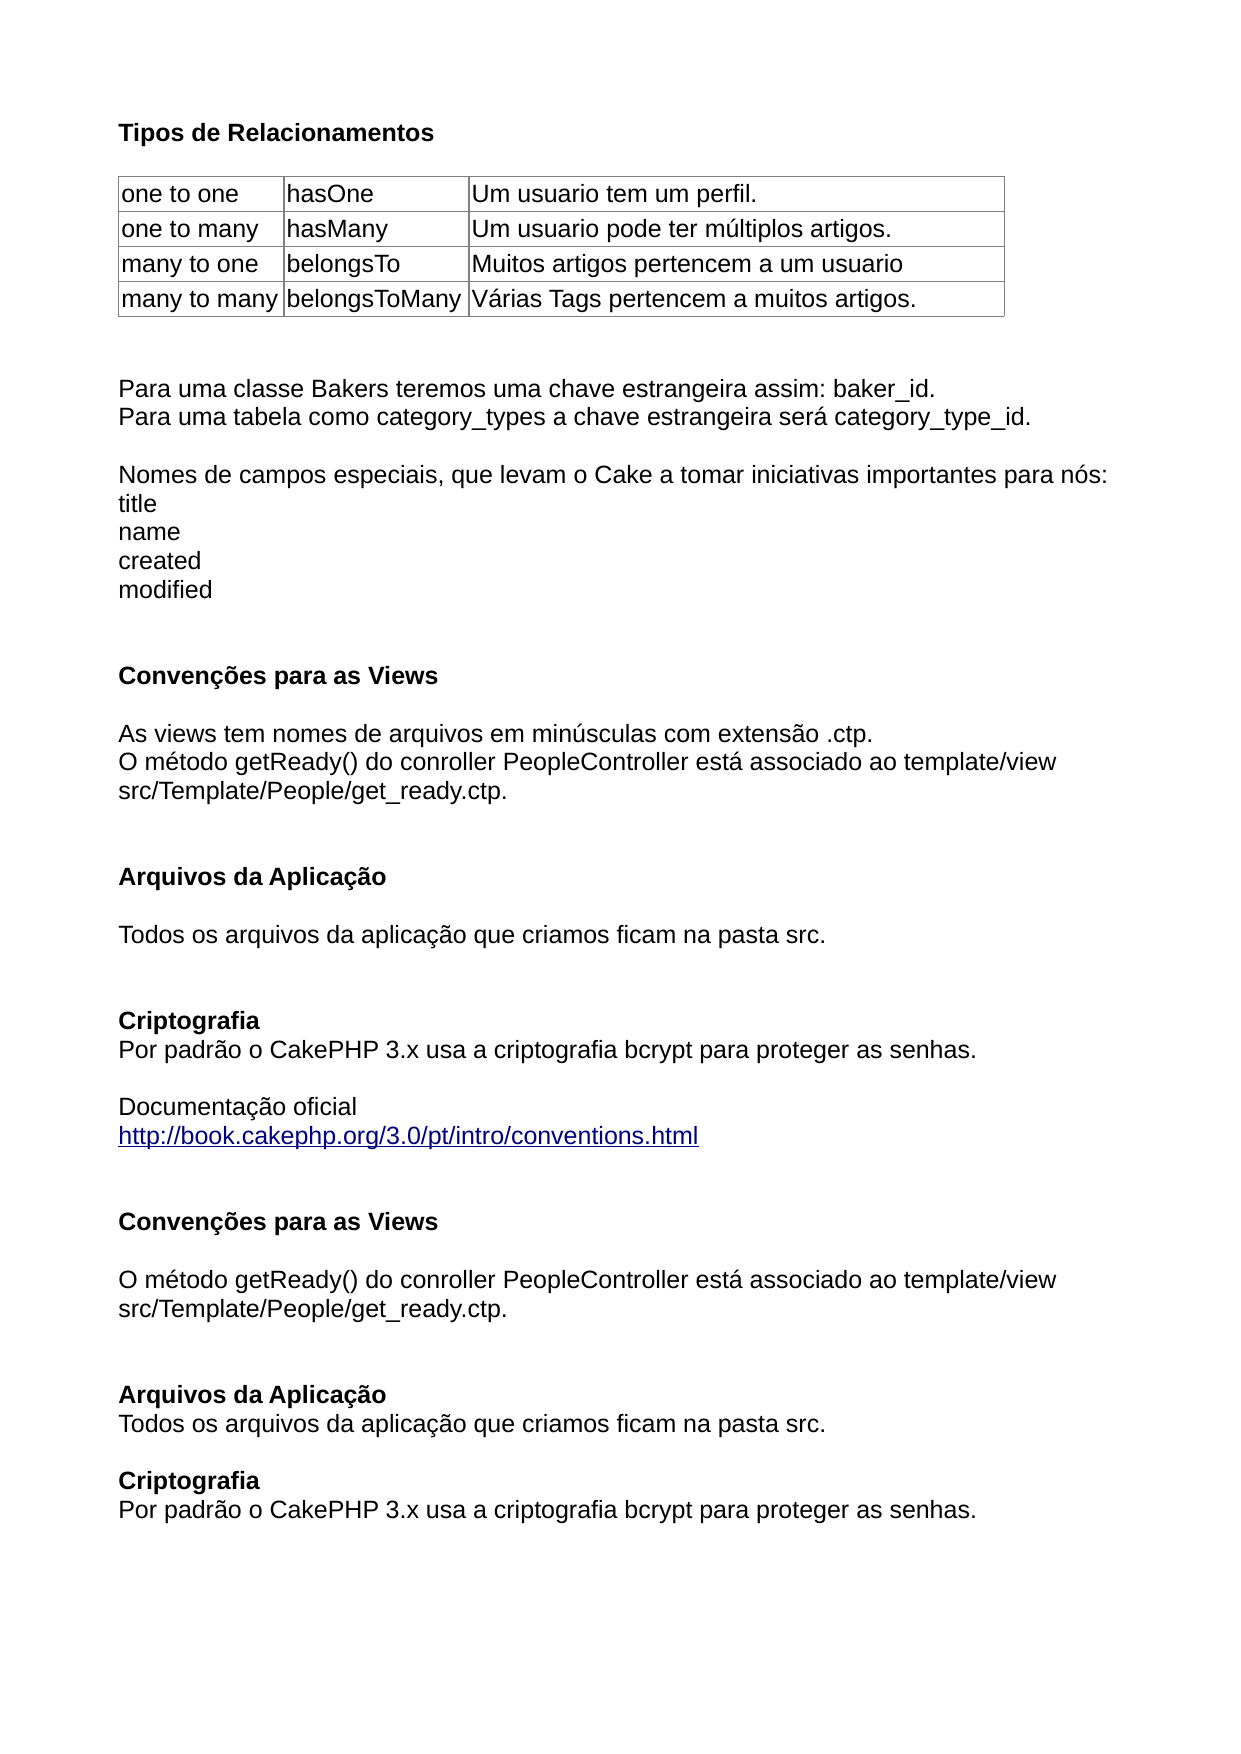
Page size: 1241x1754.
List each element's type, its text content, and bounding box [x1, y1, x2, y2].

text Tipos de Relacionamentos [118, 118, 1122, 147]
text Todos os arquivos da aplicação que criamos ficam na pasta src. [118, 920, 1122, 948]
table_cell belongsToMany [285, 282, 468, 316]
text Por padrão o CakePHP 3.x usa a criptografia bcrypt para proteger as senhas. [118, 1495, 1122, 1523]
table_cell many to many [119, 282, 283, 316]
text Por padrão o CakePHP 3.x usa a criptografia bcrypt para proteger as senhas. [118, 1035, 1122, 1063]
table_header Um usuario tem um perfil. [470, 177, 1004, 211]
table_header hasOne [285, 177, 468, 211]
text Arquivos da Aplicação [118, 1380, 1122, 1408]
text Arquivos da Aplicação [118, 862, 1122, 891]
text created [118, 546, 1122, 575]
text As views tem nomes de arquivos em minúsculas com extensão .ctp. [118, 718, 1122, 747]
text title [118, 488, 1122, 517]
text Para uma classe Bakers teremos uma chave estrangeira assim: baker_id. [118, 373, 1122, 402]
table_cell hasMany [285, 212, 468, 246]
text Criptografia [118, 1006, 1122, 1035]
text modified [118, 575, 1122, 603]
table_cell many to one [119, 247, 283, 281]
table_cell one to many [119, 212, 283, 246]
text Nomes de campos especiais, que levam o Cake a tomar iniciativas importantes para nós: [118, 460, 1122, 488]
table_header one to one [119, 177, 283, 211]
text Convenções para as Views [118, 1207, 1122, 1236]
text Todos os arquivos da aplicação que criamos ficam na pasta src. [118, 1408, 1122, 1437]
table_cell belongsTo [285, 247, 468, 281]
text Documentação oficial [118, 1092, 1122, 1121]
text O método getReady() do conroller PeopleController está associado ao template/view src/Template/People/get_ready.ctp. [118, 1265, 1122, 1322]
table_cell Várias Tags pertencem a muitos artigos. [470, 282, 1004, 316]
text http://book.cakephp.org/3.0/pt/intro/conventions.html [118, 1121, 1122, 1150]
table_cell Muitos artigos pertencem a um usuario [470, 247, 1004, 281]
text O método getReady() do conroller PeopleController está associado ao template/view src/Template/People/get_ready.ctp. [118, 747, 1122, 805]
text Criptografia [118, 1466, 1122, 1495]
table_cell Um usuario pode ter múltiplos artigos. [470, 212, 1004, 246]
text Para uma tabela como category_types a chave estrangeira será category_type_id. [118, 402, 1122, 431]
text Convenções para as Views [118, 661, 1122, 690]
text name [118, 517, 1122, 546]
